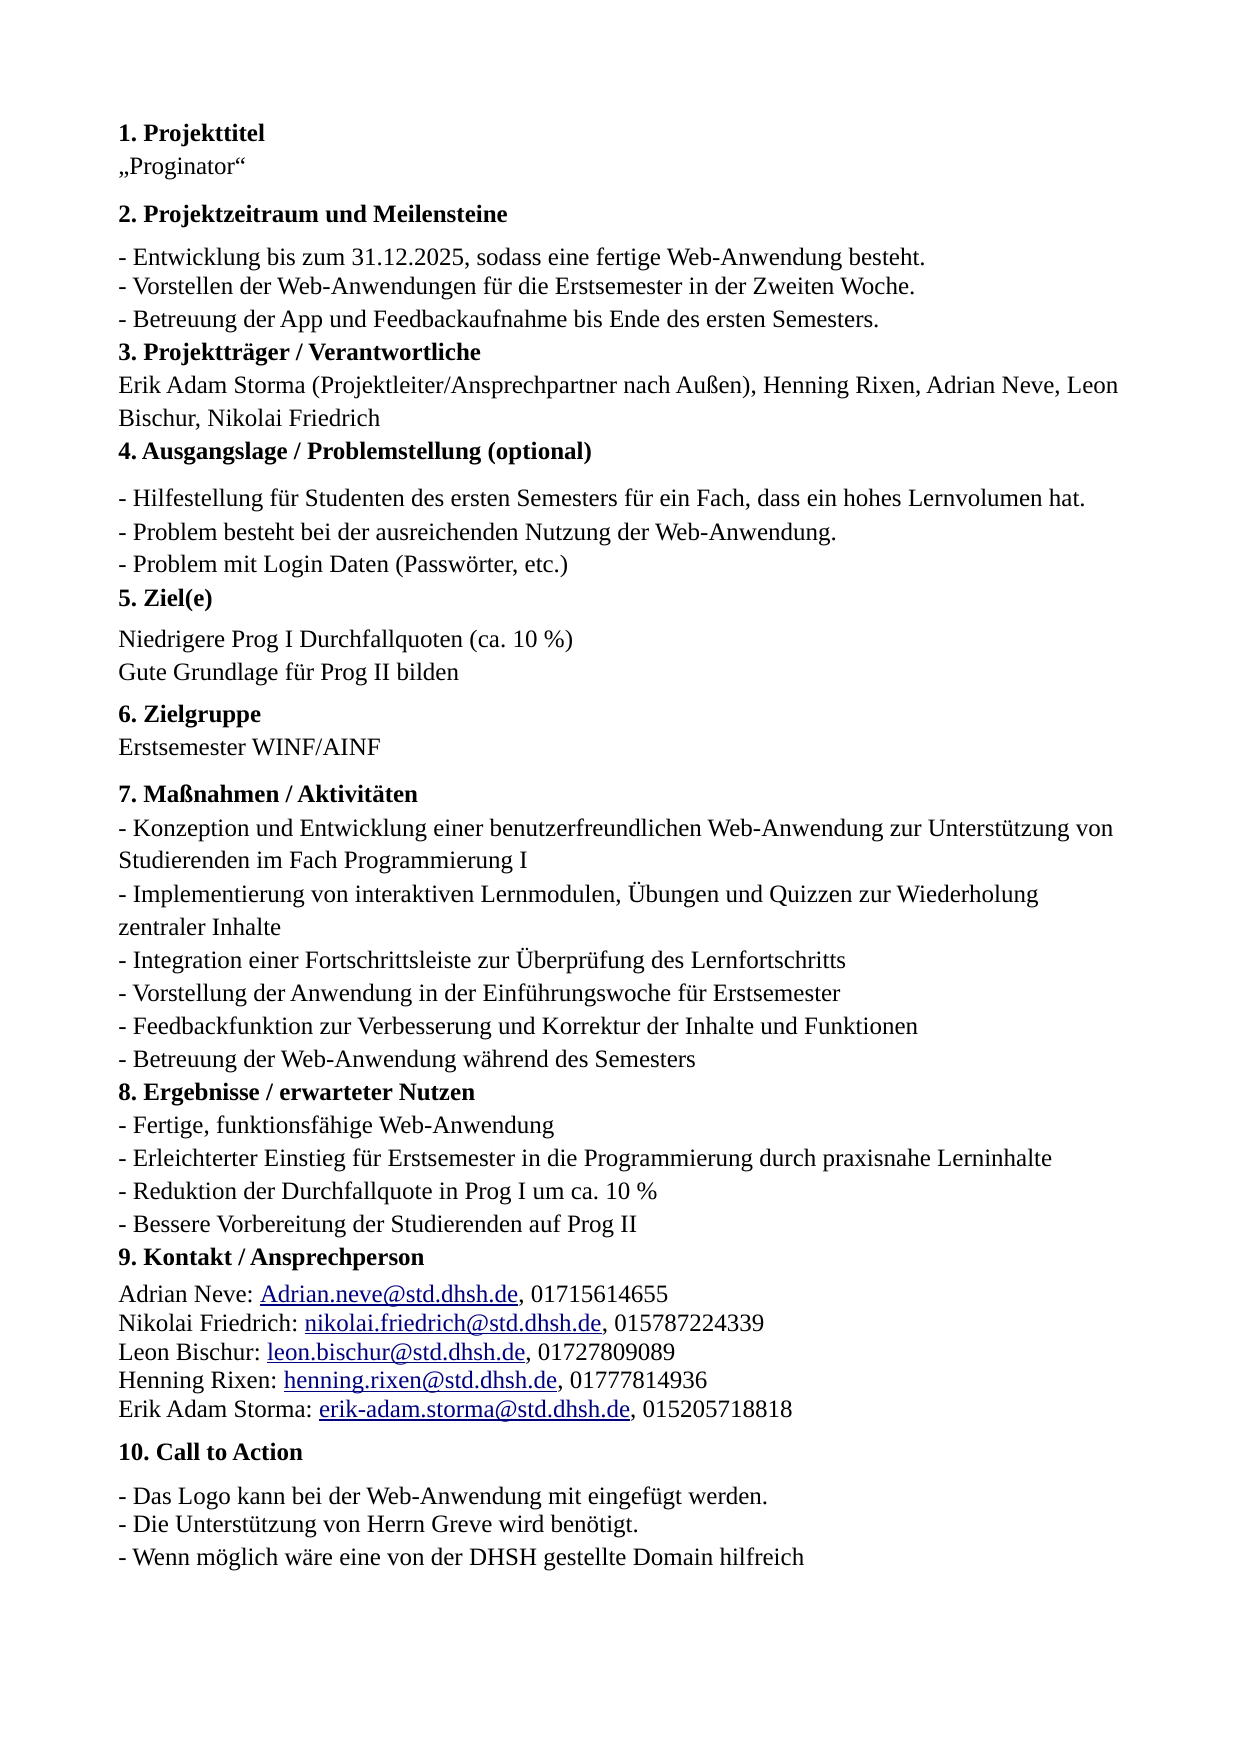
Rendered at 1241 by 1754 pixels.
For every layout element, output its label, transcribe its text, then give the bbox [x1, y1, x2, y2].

text Erik Adam Storma: erik-adam.storma@std.dhsh.de, 015205718818 [118, 1394, 1122, 1423]
text - Implementierung von interaktiven Lernmodulen, Übungen und Quizzen zur Wiederholung zentraler Inhalte [118, 879, 1122, 940]
text 8. Ergebnisse / erwarteter Nutzen - Fertige, funktionsfähige Web-Anwendung [118, 1077, 1122, 1138]
text Henning Rixen: henning.rixen@std.dhsh.de, 01777814936 [118, 1366, 1122, 1394]
text 1. Projekttitel „Proginator“ [118, 118, 1122, 180]
text 10. Call to Action [118, 1437, 1122, 1466]
text 7. Maßnahmen / Aktivitäten - Konzeption und Entwicklung einer benutzerfreundlichen Web-Anwendung zur Unterstützung von Studierenden im Fach Programmierung I [118, 779, 1122, 874]
text - Problem mit Login Daten (Passwörter, etc.) [118, 549, 1122, 578]
text - Vorstellen der Web-Anwendungen für die Erstsemester in der Zweiten Woche. [118, 271, 1122, 299]
text 3. Projektträger / Verantwortliche [118, 337, 1122, 366]
text Erik Adam Storma (Projektleiter/Ansprechpartner nach Außen), Henning Rixen, Adrian Neve, Leon Bischur, Nikolai Friedrich [118, 370, 1122, 432]
text 6. Zielgruppe Erstsemester WINF/AINF [118, 699, 1122, 761]
text 9. Kontakt / Ansprechperson [118, 1242, 1122, 1271]
text - Erleichterter Einstieg für Erstsemester in die Programmierung durch praxisnahe Lerninhalte [118, 1143, 1122, 1172]
text - Hilfestellung für Studenten des ersten Semesters für ein Fach, dass ein hohes Lernvolumen hat. [118, 483, 1122, 512]
text - Problem besteht bei der ausreichenden Nutzung der Web-Anwendung. [118, 517, 1122, 545]
text - Integration einer Fortschrittsleiste zur Überprüfung des Lernfortschritts [118, 945, 1122, 973]
text Niedrigere Prog I Durchfallquoten (ca. 10 %) Gute Grundlage für Prog II bilden [118, 624, 1122, 686]
text 2. Projektzeitraum und Meilensteine [118, 199, 1122, 227]
text 5. Ziel(e) [118, 583, 1122, 611]
text - Wenn möglich wäre eine von der DHSH gestellte Domain hilfreich [118, 1542, 1122, 1571]
text Adrian Neve: Adrian.neve@std.dhsh.de, 01715614655 [118, 1279, 1122, 1308]
text - Das Logo kann bei der Web-Anwendung mit eingefügt werden. [118, 1481, 1122, 1509]
text Nikolai Friedrich: nikolai.friedrich@std.dhsh.de, 015787224339 [118, 1308, 1122, 1337]
text - Vorstellung der Anwendung in der Einführungswoche für Erstsemester [118, 978, 1122, 1006]
text - Betreuung der Web-Anwendung während des Semesters [118, 1044, 1122, 1072]
text 4. Ausgangslage / Problemstellung (optional) [118, 436, 1122, 465]
text - Bessere Vorbereitung der Studierenden auf Prog II [118, 1209, 1122, 1238]
text - Betreuung der App und Feedbackaufnahme bis Ende des ersten Semesters. [118, 304, 1122, 333]
text - Reduktion der Durchfallquote in Prog I um ca. 10 % [118, 1176, 1122, 1204]
text Leon Bischur: leon.bischur@std.dhsh.de, 01727809089 [118, 1337, 1122, 1366]
text - Feedbackfunktion zur Verbesserung und Korrektur der Inhalte und Funktionen [118, 1011, 1122, 1039]
text - Die Unterstützung von Herrn Greve wird benötigt. [118, 1509, 1122, 1538]
text - Entwicklung bis zum 31.12.2025, sodass eine fertige Web-Anwendung besteht. [118, 242, 1122, 271]
